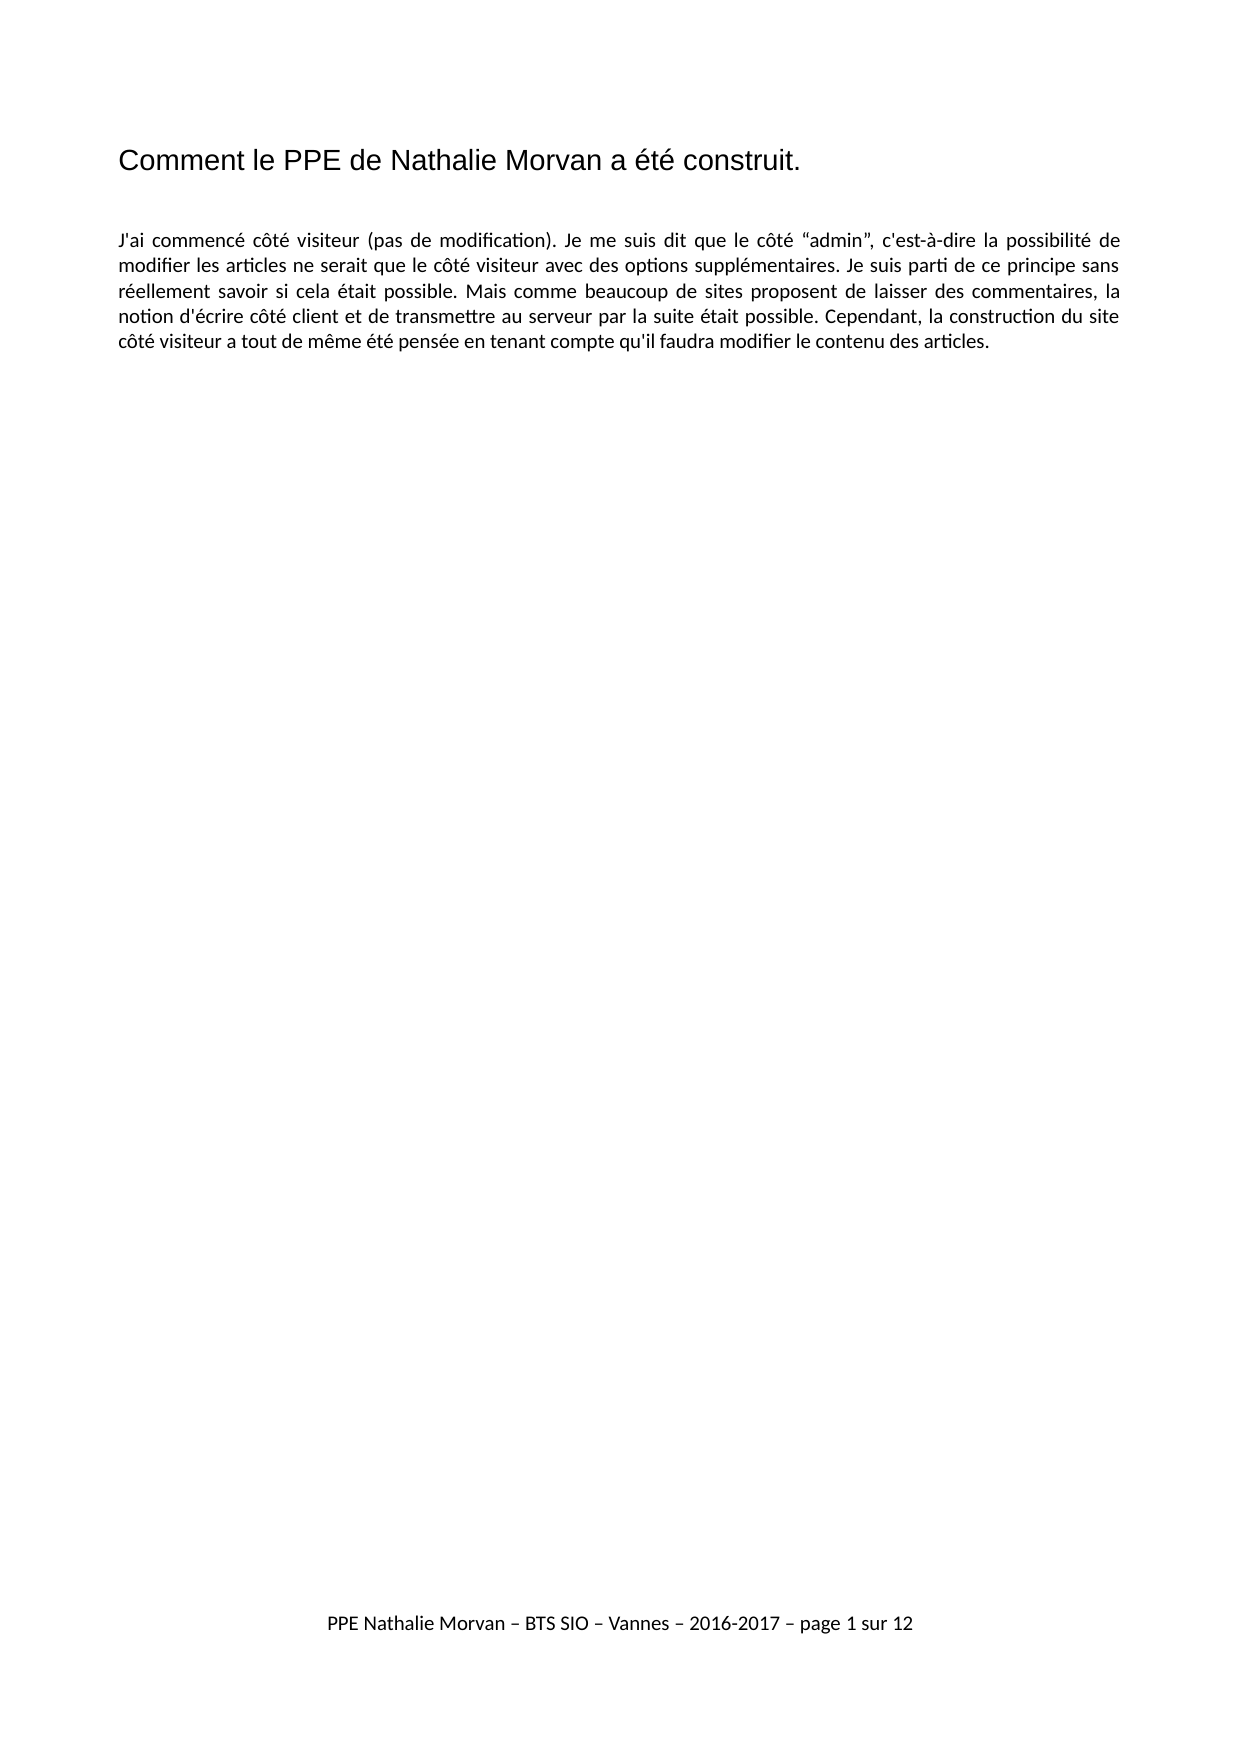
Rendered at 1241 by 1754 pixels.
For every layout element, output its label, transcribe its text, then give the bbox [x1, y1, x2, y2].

text J'ai commencé côté visiteur (pas de modification). Je me suis dit que le côté “admin”, c'est-à-dire la possibilité de modifier les articles ne serait que le côté visiteur avec des options supplémentaires. Je suis parti de ce principe sans réellement savoir si cela était possible. Mais comme beaucoup de sites proposent de laisser des commentaires, la notion d'écrire côté client et de transmettre au serveur par la suite était possible. Cependant, la construction du site côté visiteur a tout de même été pensée en tenant compte qu'il faudra modifier le contenu des articles. [118, 227, 1122, 354]
subtitle Comment le PPE de Nathalie Morvan a été construit. [118, 143, 1122, 177]
